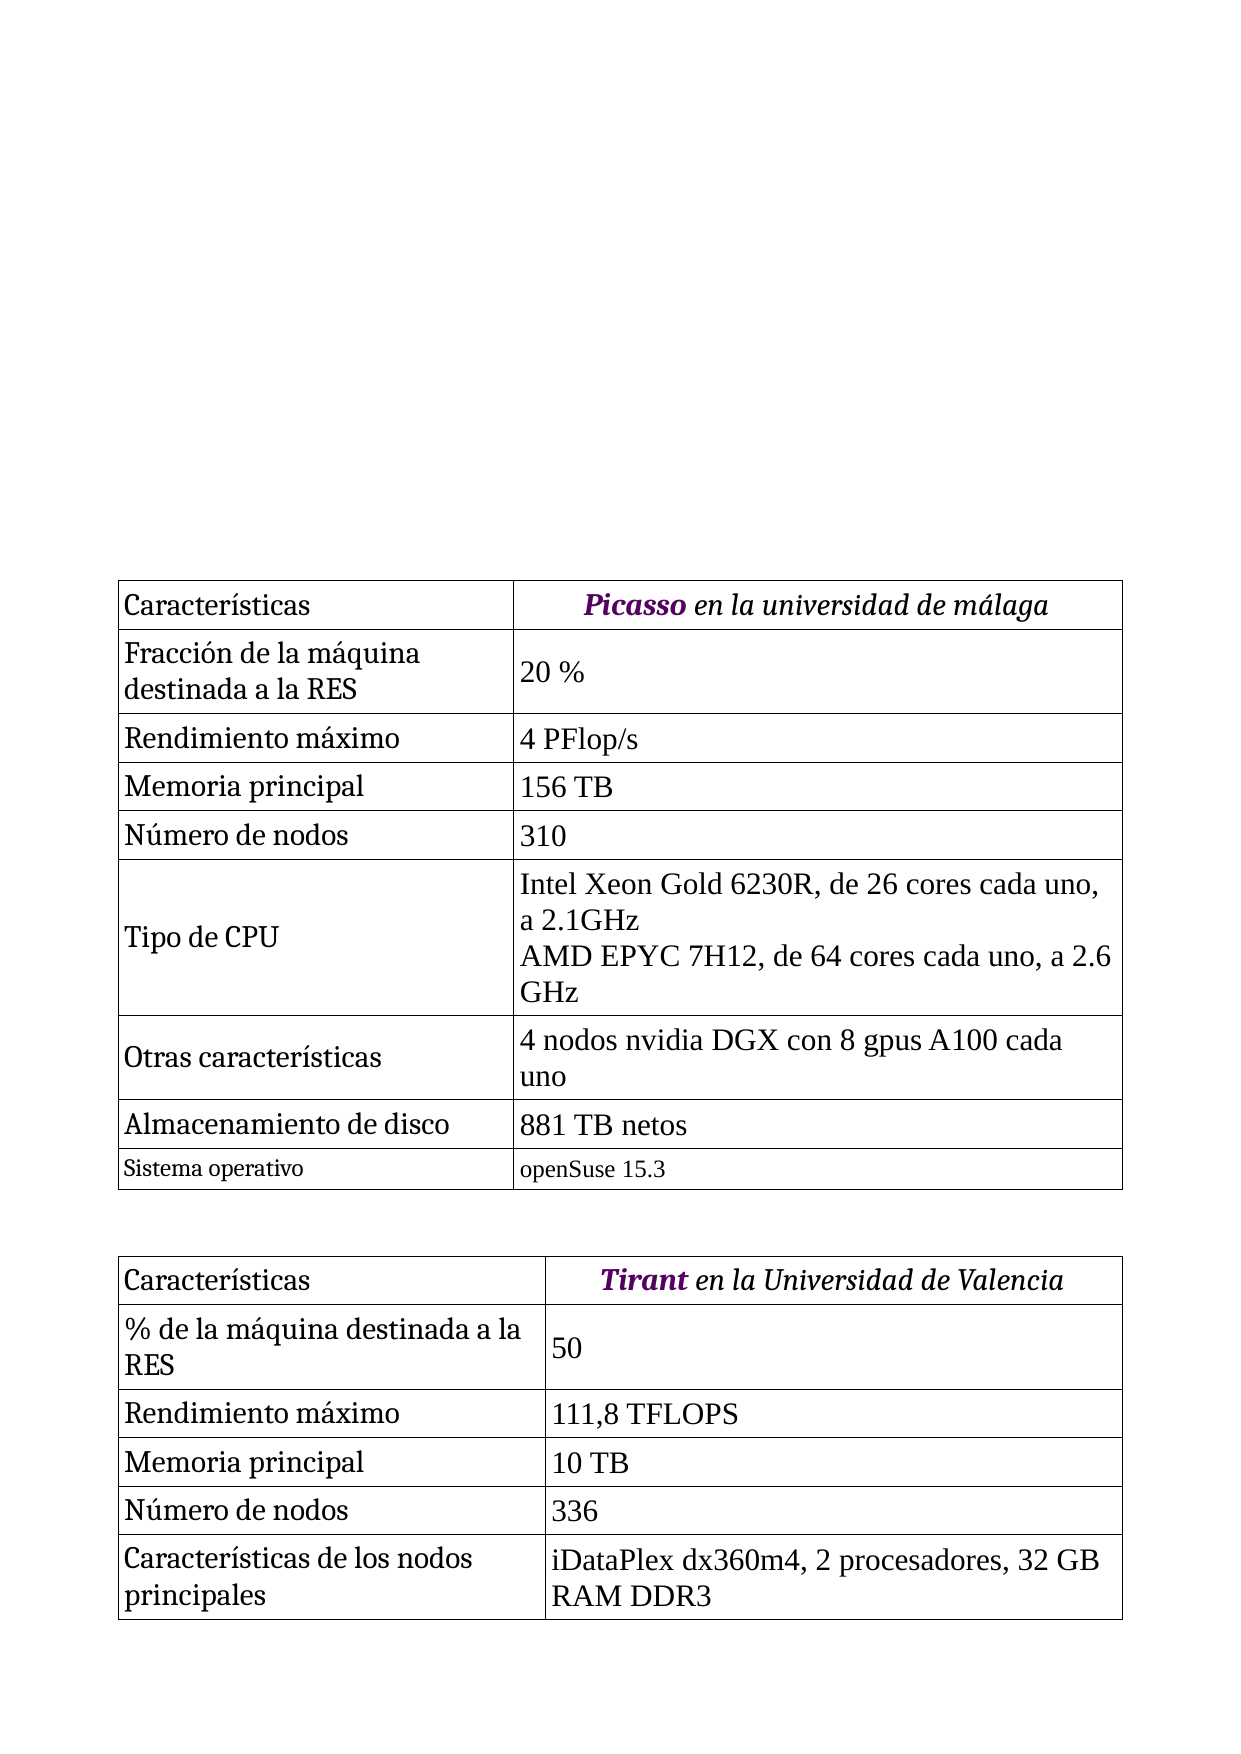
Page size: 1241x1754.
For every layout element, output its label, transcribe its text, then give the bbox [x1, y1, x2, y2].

table_cell Características de los nodos principales [119, 1535, 545, 1618]
table_header Características [119, 581, 513, 629]
table_cell Rendimiento máximo [119, 714, 513, 762]
table_cell 310 [514, 811, 1122, 858]
table_cell Memoria principal [119, 763, 513, 810]
table_cell openSuse 15.3 [514, 1149, 1122, 1189]
table_cell Intel Xeon Gold 6230R, de 26 cores cada uno, a 2.1GHz AMD EPYC 7H12, de 64 cores cada uno, a 2.6 GHz [514, 860, 1122, 1015]
table_cell 10 TB [546, 1438, 1122, 1486]
table_cell 881 TB netos [514, 1100, 1122, 1148]
table_cell Número de nodos [119, 811, 513, 858]
table_cell % de la máquina destinada a la RES [119, 1305, 545, 1389]
table_cell iDataPlex dx360m4, 2 procesadores, 32 GB RAM DDR3 [546, 1535, 1122, 1618]
table_cell 156 TB [514, 763, 1122, 810]
table_header Tirant en la Universidad de Valencia [546, 1257, 1122, 1304]
table_cell Número de nodos [119, 1487, 545, 1534]
table_cell 111,8 TFLOPS [546, 1390, 1122, 1437]
table_cell 4 PFlop/s [514, 714, 1122, 762]
table_cell 336 [546, 1487, 1122, 1534]
table_cell Fracción de la máquina destinada a la RES [119, 630, 513, 713]
table_cell 50 [546, 1305, 1122, 1389]
table_cell Sistema operativo [119, 1149, 513, 1189]
table_header Picasso en la universidad de málaga [514, 581, 1122, 629]
table_cell 20 % [514, 630, 1122, 713]
table_cell Rendimiento máximo [119, 1390, 545, 1437]
table_cell Almacenamiento de disco [119, 1100, 513, 1148]
table_cell Otras características [119, 1016, 513, 1099]
table_cell 4 nodos nvidia DGX con 8 gpus A100 cada uno [514, 1016, 1122, 1099]
table_header Características [119, 1257, 545, 1304]
table_cell Tipo de CPU [119, 860, 513, 1015]
table_cell Memoria principal [119, 1438, 545, 1486]
